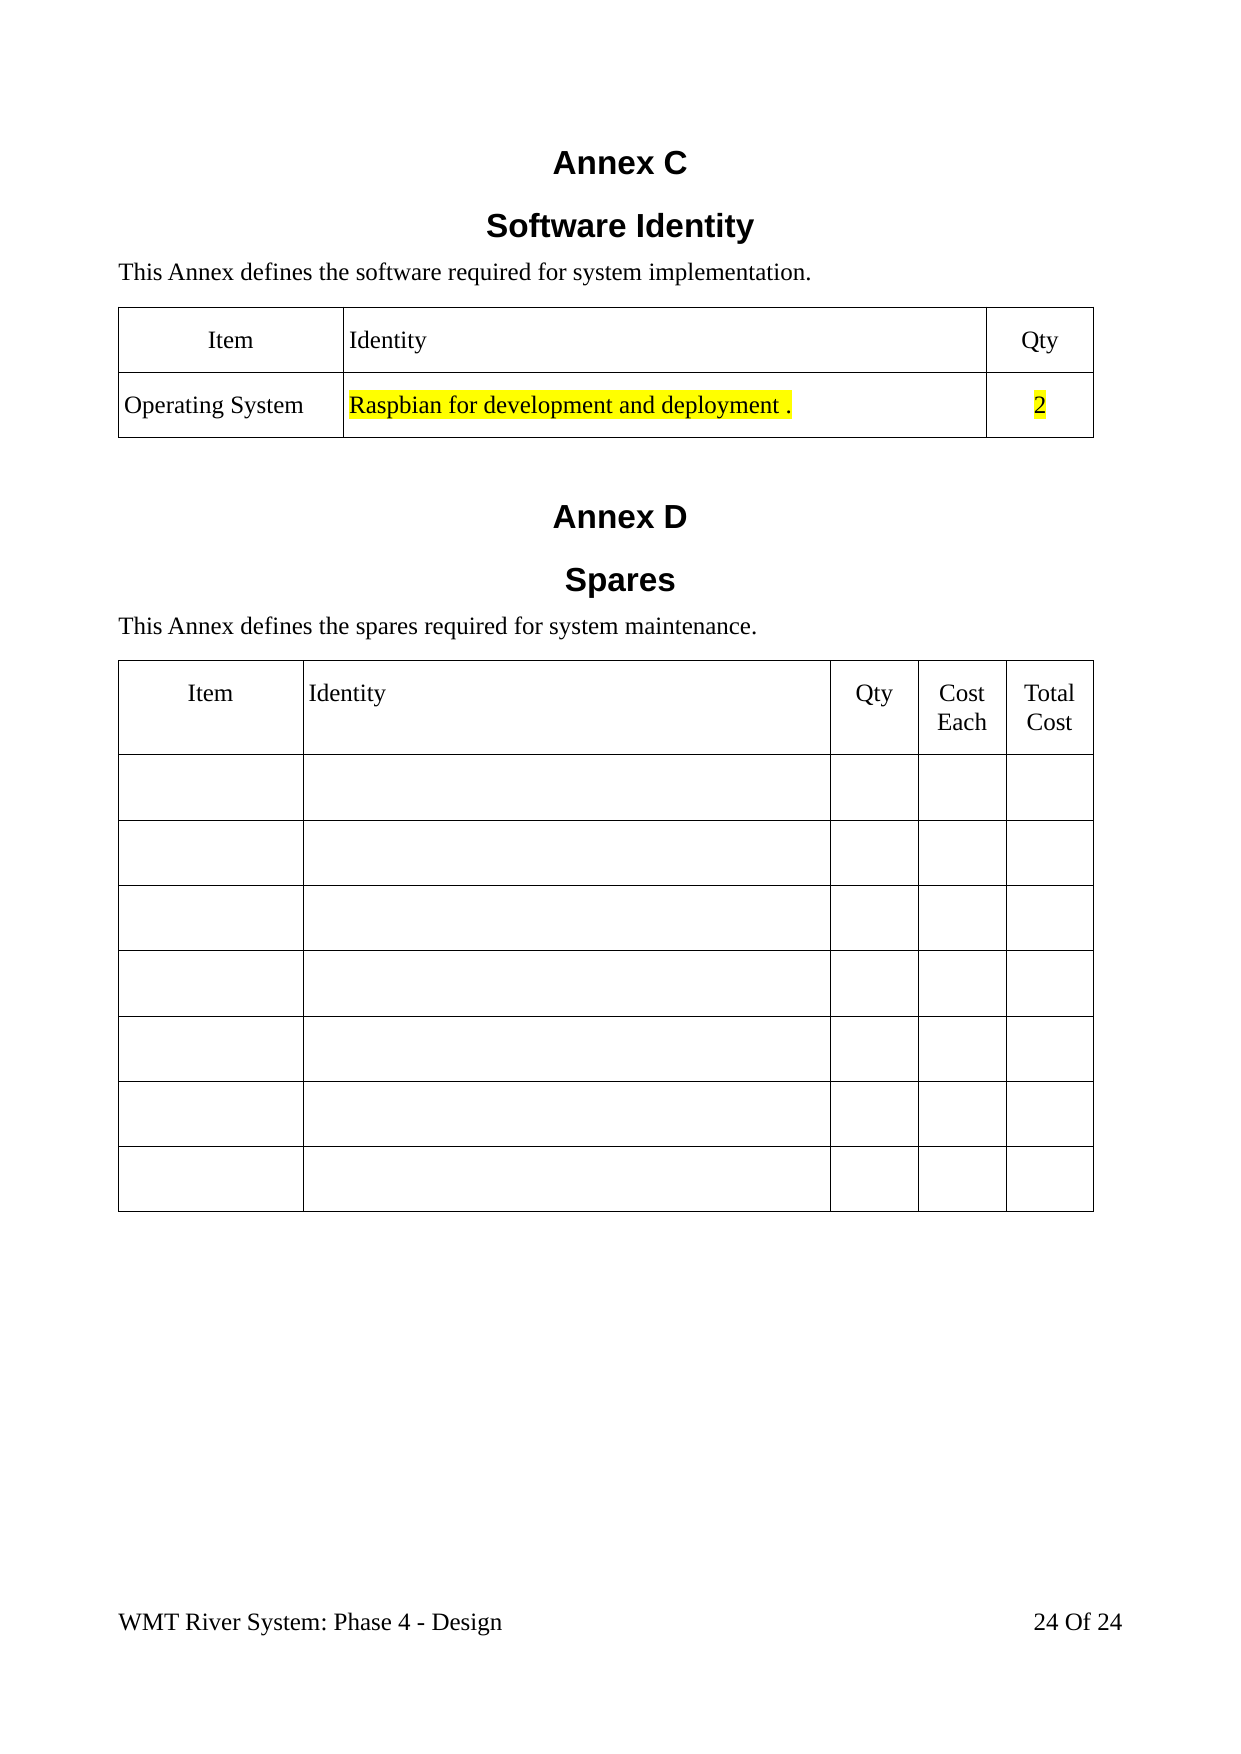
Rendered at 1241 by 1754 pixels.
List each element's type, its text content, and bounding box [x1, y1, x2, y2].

table_cell [919, 886, 1006, 950]
text This Annex defines the spares required for system maintenance. [118, 611, 1122, 640]
table_cell [831, 886, 918, 950]
table_cell [919, 951, 1006, 1016]
table_cell [919, 1082, 1006, 1146]
table_cell [831, 821, 918, 885]
table_cell [304, 951, 830, 1016]
table_cell [304, 821, 830, 885]
table_cell [304, 755, 830, 819]
table_cell [919, 755, 1006, 819]
table_cell Operating System [119, 373, 343, 437]
table_header Item [119, 661, 303, 754]
table_cell [119, 755, 303, 819]
subtitle Annex C [118, 143, 1122, 182]
subtitle Software Identity [118, 207, 1122, 245]
table_header Qty [831, 661, 918, 754]
table_cell [119, 1017, 303, 1081]
table_cell [119, 951, 303, 1016]
table_header Total Cost [1007, 661, 1093, 754]
subtitle Annex D [118, 497, 1122, 535]
table_cell [1007, 1017, 1093, 1081]
table_header Qty [987, 308, 1093, 372]
table_cell [919, 1147, 1006, 1211]
table_cell [831, 1082, 918, 1146]
table_cell [831, 1147, 918, 1211]
table_cell [119, 886, 303, 950]
table_cell [304, 886, 830, 950]
table_cell [119, 1082, 303, 1146]
text This Annex defines the software required for system implementation. [118, 257, 1122, 286]
table_cell [304, 1082, 830, 1146]
table_cell [1007, 1147, 1093, 1211]
subtitle Spares [118, 560, 1122, 599]
table_header Cost Each [919, 661, 1006, 754]
table_cell [1007, 1082, 1093, 1146]
table_header Item [119, 308, 343, 372]
table_cell [304, 1147, 830, 1211]
table_header Identity [344, 308, 986, 372]
table_cell [1007, 755, 1093, 819]
table_header Identity [304, 661, 830, 754]
table_cell [919, 1017, 1006, 1081]
table_cell [119, 1147, 303, 1211]
table_cell [304, 1017, 830, 1081]
table_cell [1007, 951, 1093, 1016]
table_cell [1007, 886, 1093, 950]
table_cell 2 [987, 373, 1093, 437]
table_cell [1007, 821, 1093, 885]
table_cell [831, 755, 918, 819]
table_cell Raspbian for development and deployment . [344, 373, 986, 437]
table_cell [831, 1017, 918, 1081]
table_cell [919, 821, 1006, 885]
table_cell [831, 951, 918, 1016]
table_cell [119, 821, 303, 885]
